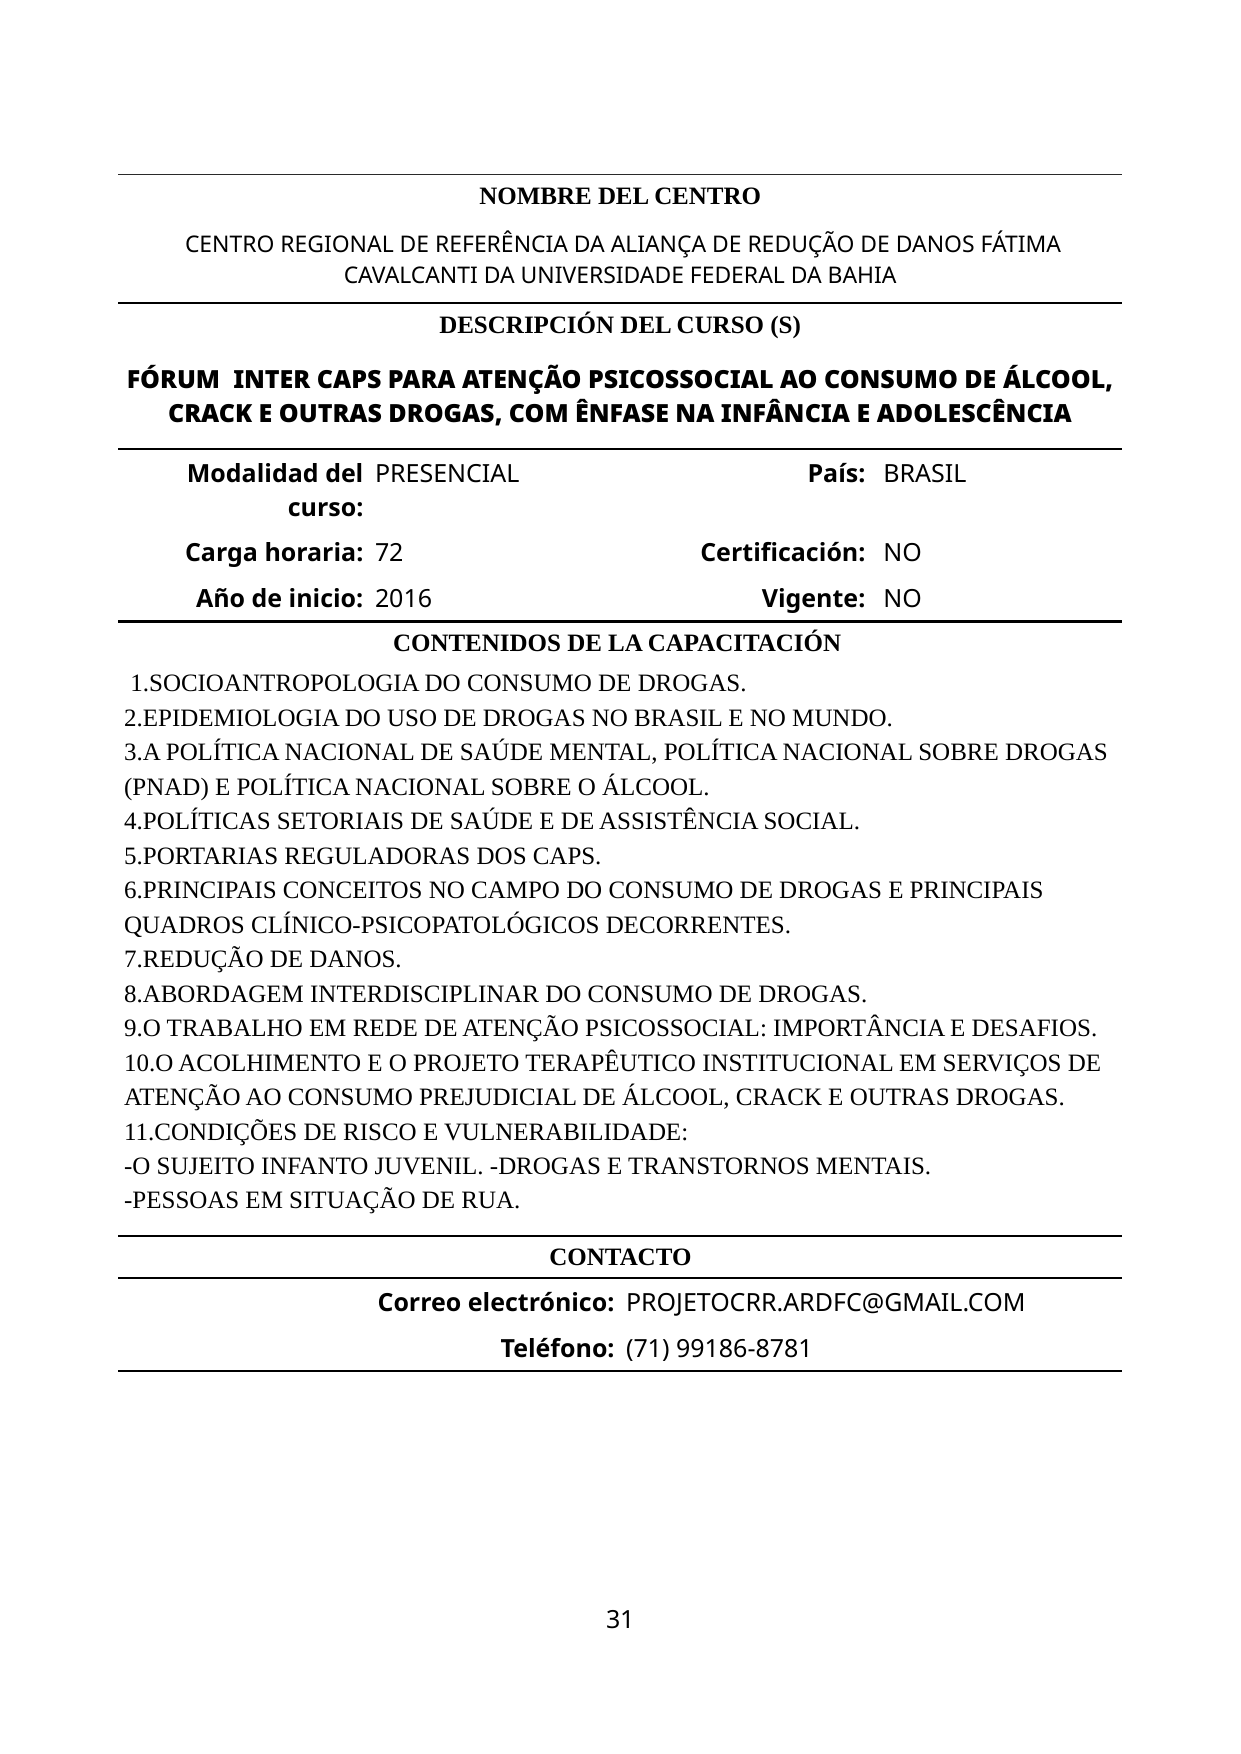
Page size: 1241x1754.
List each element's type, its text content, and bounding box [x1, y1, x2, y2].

table_cell NO [871, 575, 1122, 620]
table_cell DESCRIPCIÓN DEL CURSO (S) [118, 304, 1122, 344]
table_cell Correo electrónico: [118, 1279, 620, 1324]
table_cell FÓRUM INTER CAPS PARA ATENÇÃO PSICOSSOCIAL AO CONSUMO DE ÁLCOOL, CRACK E OUTRAS DROGAS, COM ÊNFASE NA INFÂNCIA E ADOLESCÊNCIA [118, 344, 1122, 448]
table_cell 2016 [369, 575, 620, 620]
table_cell (71) 99186-8781 [620, 1325, 1122, 1370]
table_cell Año de inicio: [118, 575, 369, 620]
table_cell BRASIL [871, 450, 1122, 529]
table_cell Modalidad del curso: [118, 450, 369, 529]
table_cell País: [620, 450, 871, 529]
table_header NOMBRE DEL CENTRO [118, 176, 1122, 216]
table_cell 72 [369, 529, 620, 575]
table_cell Teléfono: [118, 1325, 620, 1370]
table_cell NO [871, 529, 1122, 575]
table_cell PROJETOCRR.ARDFC@GMAIL.COM [620, 1279, 1122, 1324]
table_cell Vigente: [620, 575, 871, 620]
table_cell 1.SOCIOANTROPOLOGIA DO CONSUMO DE DROGAS. 2.EPIDEMIOLOGIA DO USO DE DROGAS NO BRASIL E NO MUNDO. 3.A POLÍTICA NACIONAL DE SAÚDE MENTAL, POLÍTICA NACIONAL SOBRE DROGAS (PNAD) E POLÍTICA NACIONAL SOBRE O ÁLCOOL. 4.POLÍTICAS SETORIAIS DE SAÚDE E DE ASSISTÊNCIA SOCIAL. 5.PORTARIAS REGULADORAS DOS CAPS. 6.PRINCIPAIS CONCEITOS NO CAMPO DO CONSUMO DE DROGAS E PRINCIPAIS QUADROS CLÍNICO-PSICOPATOLÓGICOS DECORRENTES. 7.REDUÇÃO DE DANOS. 8.ABORDAGEM INTERDISCIPLINAR DO CONSUMO DE DROGAS. 9.O TRABALHO EM REDE DE ATENÇÃO PSICOSSOCIAL: IMPORTÂNCIA E DESAFIOS. 10.O ACOLHIMENTO E O PROJETO TERAPÊUTICO INSTITUCIONAL EM SERVIÇOS DE ATENÇÃO AO CONSUMO PREJUDICIAL DE ÁLCOOL, CRACK E OUTRAS DROGAS. 11.CONDIÇÕES DE RISCO E VULNERABILIDADE: -O SUJEITO INFANTO JUVENIL. -DROGAS E TRANSTORNOS MENTAIS. -PESSOAS EM SITUAÇÃO DE RUA. [118, 663, 1122, 1235]
table_cell PRESENCIAL [369, 450, 620, 529]
table_cell CONTENIDOS DE LA CAPACITACIÓN [118, 623, 1122, 663]
table_cell Certificación: [620, 529, 871, 575]
table_cell CONTACTO [118, 1237, 1122, 1277]
table_cell Carga horaria: [118, 529, 369, 575]
table_cell CENTRO REGIONAL DE REFERÊNCIA DA ALIANÇA DE REDUÇÃO DE DANOS FÁTIMA CAVALCANTI DA UNIVERSIDADE FEDERAL DA BAHIA [118, 216, 1122, 302]
